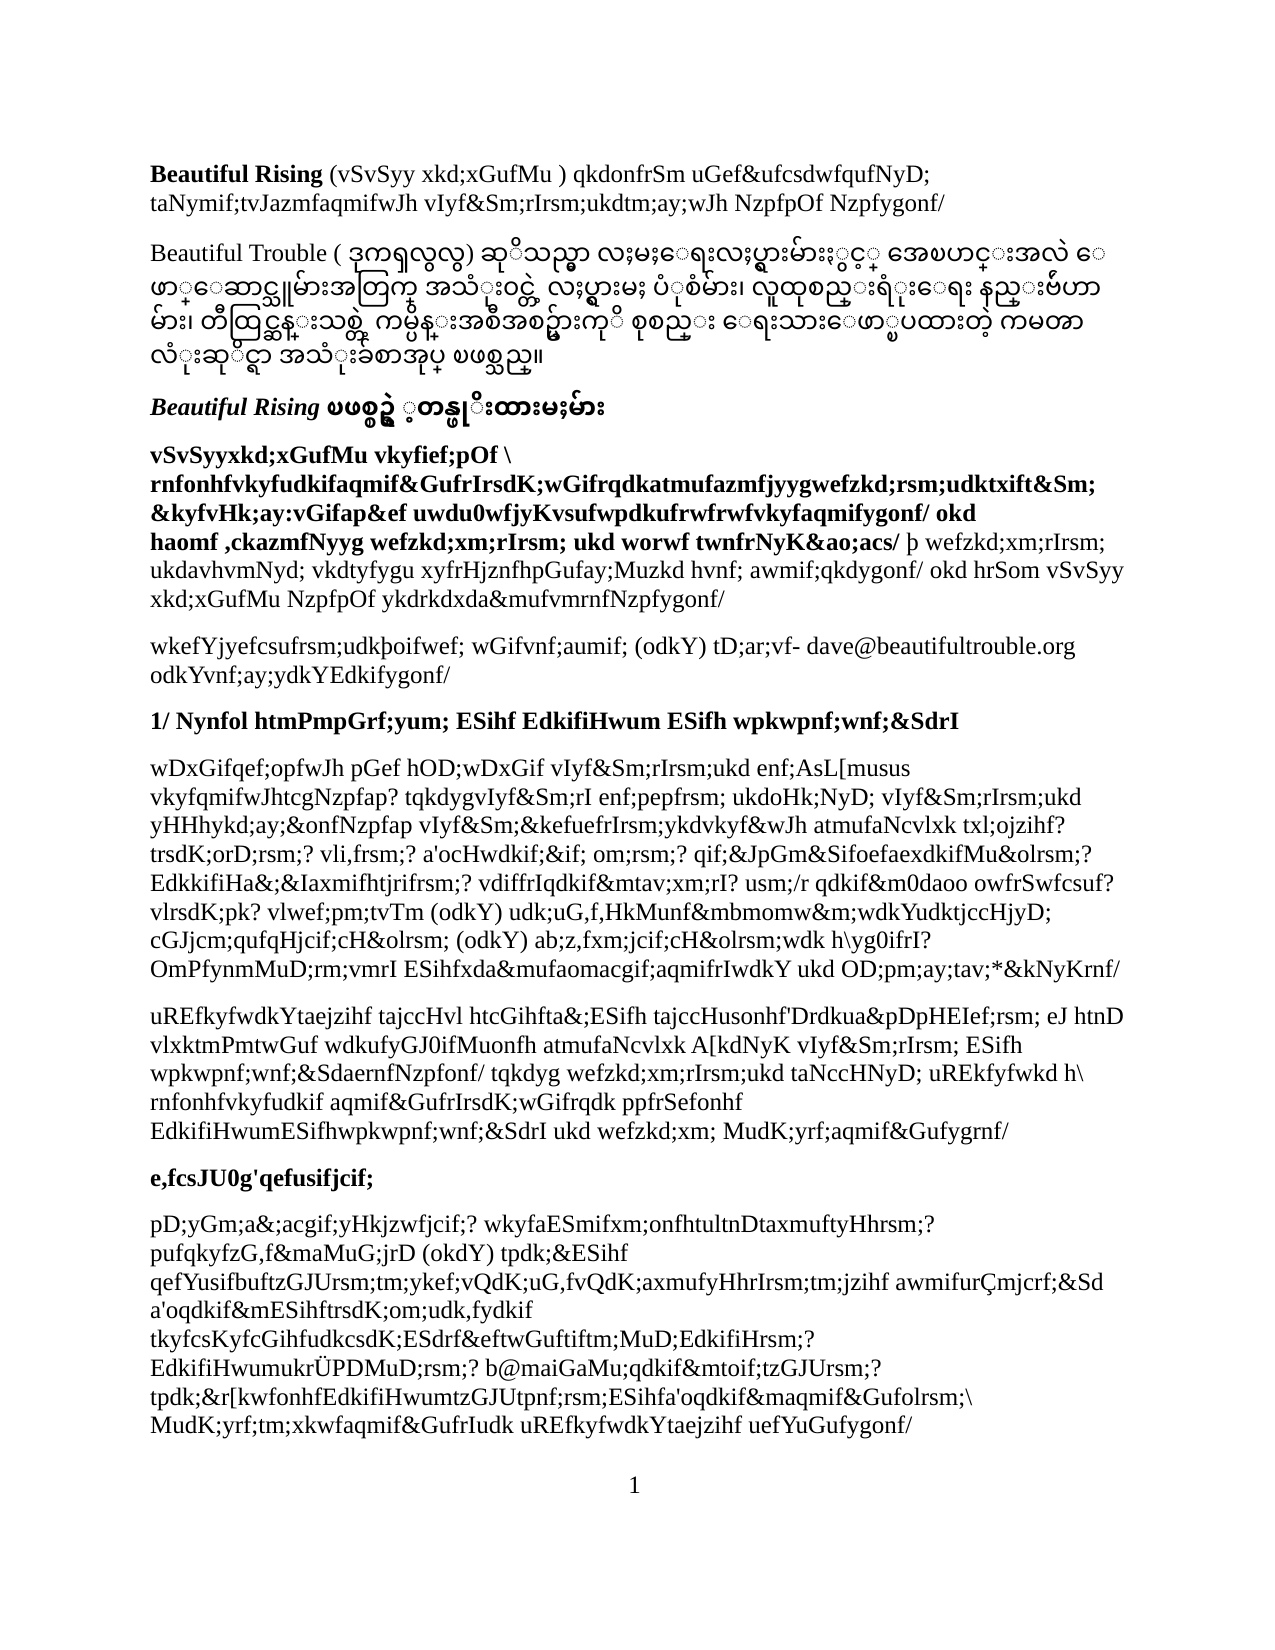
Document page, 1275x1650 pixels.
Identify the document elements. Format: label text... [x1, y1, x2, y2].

text pD;yGm;a&;acgif;yHkjzwfjcif;? wkyfaESmifxm;onfhtultnDtaxmuftyHhrsm;? pufqkyfzG,f&maMuG;jrD (okdY) tpdk;&ESihf qefYusifbuftzGJUrsm;tm;ykef;vQdK;uG,fvQdK;axmufyHhrIrsm;tm;jzihf awmifurÇmjcrf;&Sd a'oqdkif&mESihftrsdK;om;udk,fydkif tkyfcsKyfcGihfudkcsdK;ESdrf&eftwGuftiftm;MuD;EdkifiHrsm;? EdkifiHwumukrÜPDMuD;rsm;? b@maiGaMu;qdkif&mtoif;tzGJUrsm;? tpdk;&r[kwfonhfEdkifiHwumtzGJUtpnf;rsm;ESihfa'oqdkif&maqmif&Gufolrsm;\MudK;yrf;tm;xkwfaqmif&GufrIudk uREfkyfwdkYtaejzihf uefYuGufygonf/ [150, 1209, 1125, 1439]
text Beautiful Trouble ( ဒုကၡလွလွ) ဆုိသည္မွာ လႈမႈေရးလႈပ္ရွားမ်ားႏွင့္ အေၿပာင္းအလဲ ေဖာ္ေဆာင္သူမ်ားအတြက္ အသံုး၀င္တဲ့ လႈပ္ရွားမႈ ပံုစံမ်ား၊ လူထုစည္းရံုးေရး နည္းဗ်ဴဟာမ်ား၊ တီထြင္ဆန္းသစ္တဲ့ ကမ္ပိန္းအစီအစဥ္မ်ားကုိ စုစည္း ေရးသားေဖာ္ၿပထားတဲ့ ကမၻာလံုးဆုိင္ရာ အသံုးခ်စာအုပ္ ၿဖစ္သည္။ [150, 234, 1125, 371]
text wkefYjyefcsufrsm;udkþoifwef; wGifvnf;aumif; (odkY) tD;ar;vf- dave@beautifultrouble.org odkYvnf;ay;ydkYEdkifygonf/ [150, 631, 1125, 688]
text uREfkyfwdkYtaejzihf tajccHvl htcGihfta&;ESifh tajccHusonhf'Drdkua&pDpHEIef;rsm; eJ htnD vlxktmPmtwGuf wdkufyGJ0ifMuonfh atmufaNcvlxk A[kdNyK vIyf&Sm;rIrsm; ESifh wpkwpnf;wnf;&SdaernfNzpfonf/ tqkdyg wefzkd;xm;rIrsm;ukd taNccHNyD; uREkfyfwkd h\rnfonhfvkyfudkif aqmif&GufrIrsdK;wGifrqdk ppfrSefonhf EdkifiHwumESifhwpkwpnf;wnf;&SdrI ukd wefzkd;xm; MudK;yrf;aqmif&Gufygrnf/ [150, 1001, 1125, 1145]
text Beautiful Rising ၿဖစ္စဥ္ရဲ ့တန္ဖုိးထားမႈမ်ား [150, 388, 1125, 423]
text Beautiful Rising (vSvSyy xkd;xGufMu ) qkdonfrSm uGef&ufcsdwfqufNyD; taNymif;tvJazmfaqmifwJh vIyf&Sm;rIrsm;ukdtm;ay;wJh NzpfpOf Nzpfygonf/ [150, 159, 1125, 216]
text e,fcsJU0g'qefusifjcif; [150, 1163, 1125, 1191]
text vSvSyyxkd;xGufMu vkyfief;pOf \rnfonhfvkyfudkifaqmif&GufrIrsdK;wGifrqdkatmufazmfjyygwefzkd;rsm;udktxift&Sm; &kyfvHk;ay:vGifap&ef uwdu0wfjyKvsufwpdkufrwfrwfvkyfaqmifygonf/ okd haomf ,ckazmfNyyg wefzkd;xm;rIrsm; ukd worwf twnfrNyK&ao;acs/ þ wefzkd;xm;rIrsm; ukdavhvmNyd; vkdtyfygu xyfrHjznfhpGufay;Muzkd hvnf; awmif;qkdygonf/ okd hrSom vSvSyy xkd;xGufMu NzpfpOf ykdrkdxda&mufvmrnfNzpfygonf/ [150, 441, 1125, 613]
text wDxGifqef;opfwJh pGef hOD;wDxGif vIyf&Sm;rIrsm;ukd enf;AsL[musus vkyfqmifwJhtcgNzpfap? tqkdygvIyf&Sm;rI enf;pepfrsm; ukdoHk;NyD; vIyf&Sm;rIrsm;ukd yHHhykd;ay;&onfNzpfap vIyf&Sm;&kefuefrIrsm;ykdvkyf&wJh atmufaNcvlxk txl;ojzihf? trsdK;orD;rsm;? vli,frsm;? a'ocHwdkif;&if; om;rsm;? qif;&JpGm&SifoefaexdkifMu&olrsm;? EdkkifiHa&;&Iaxmifhtjrifrsm;? vdiffrIqdkif&mtav;xm;rI? usm;/r qdkif&m0daoo owfrSwfcsuf? vlrsdK;pk? vlwef;pm;tvTm (odkY) udk;uG,f,HkMunf&mbmomw&m;wdkYudktjccHjyD; cGJjcm;qufqHjcif;cH&olrsm; (odkY) ab;z,fxm;jcif;cH&olrsm;wdk h\yg0ifrI? OmPfynmMuD;rm;vmrI ESihfxda&mufaomacgif;aqmifrIwdkY ukd OD;pm;ay;tav;*&kNyKrnf/ [150, 753, 1125, 983]
text 1/ Nynfol htmPmpGrf;yum; ESihf EdkifiHwum ESifh wpkwpnf;wnf;&SdrI [150, 706, 1125, 735]
